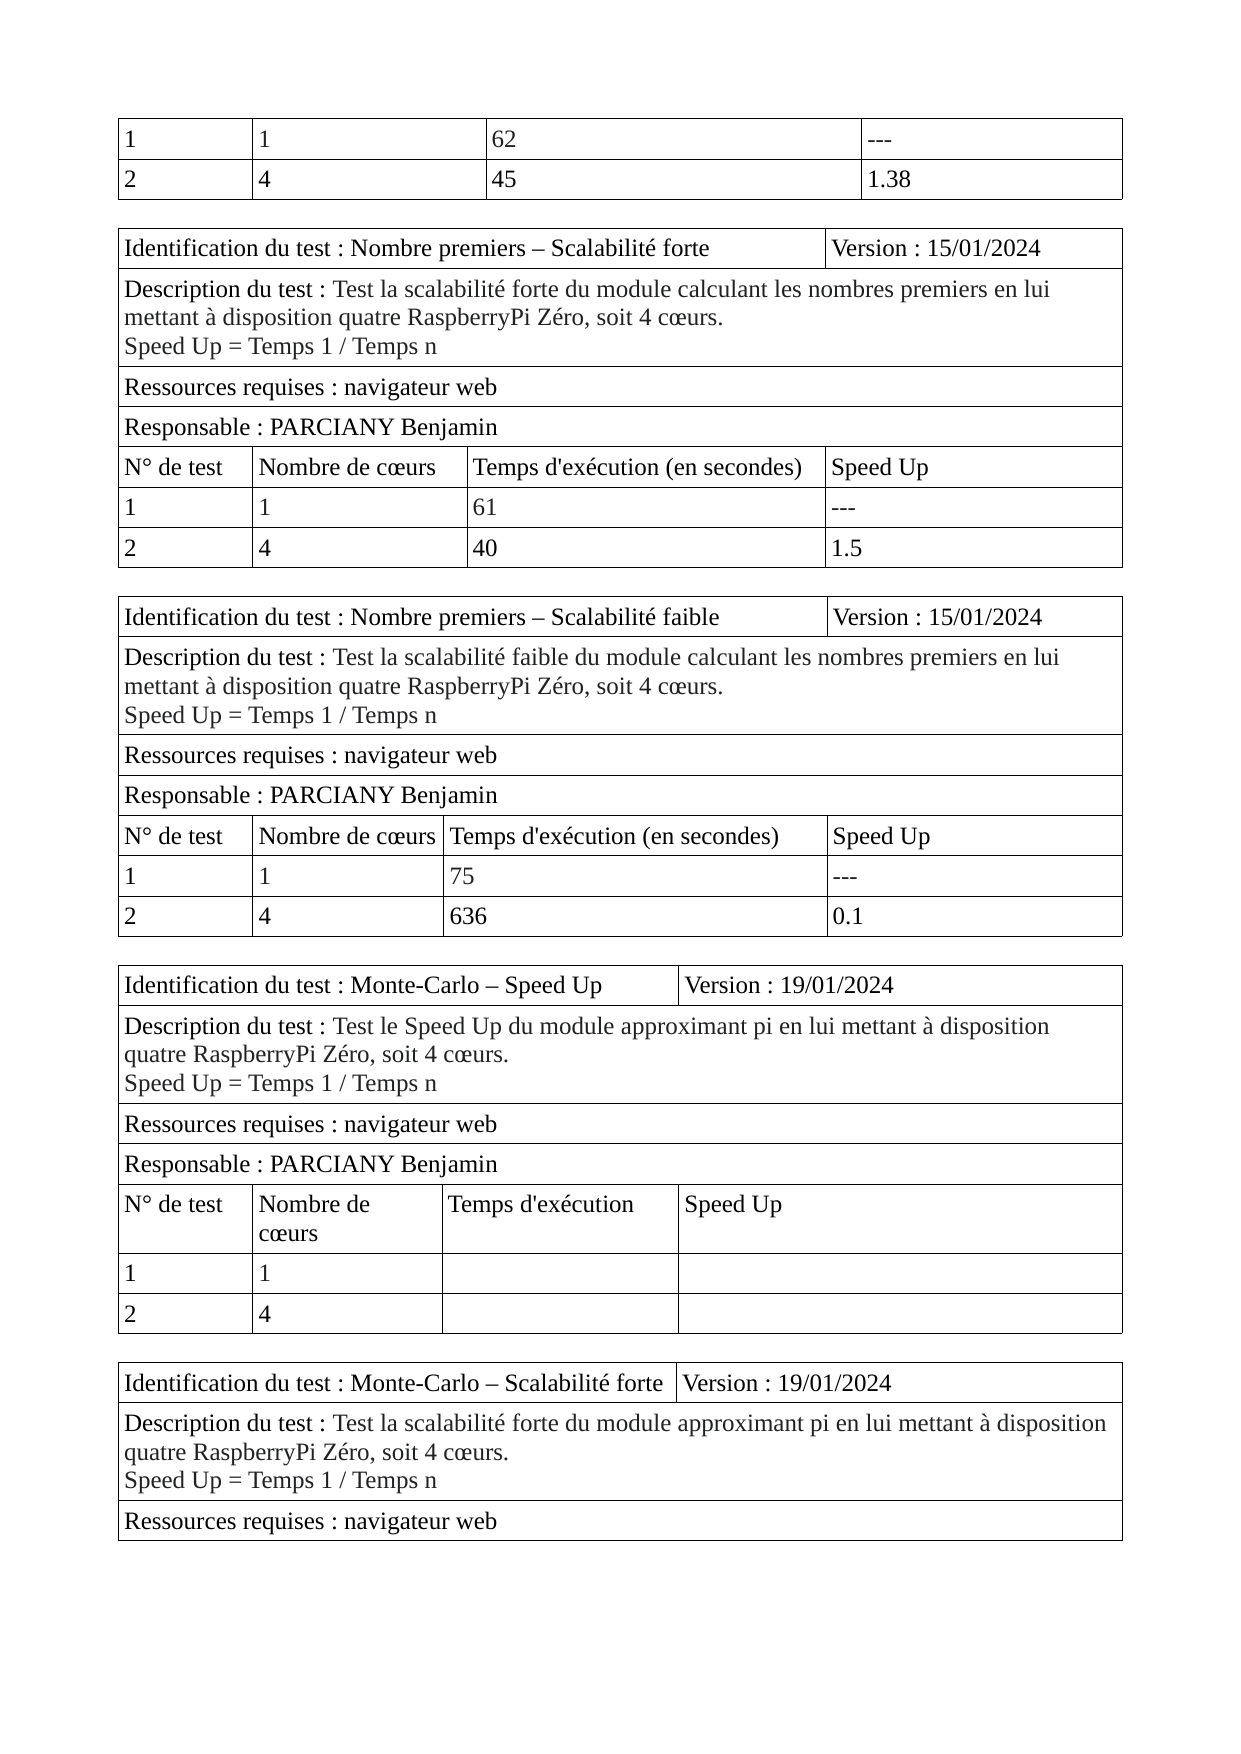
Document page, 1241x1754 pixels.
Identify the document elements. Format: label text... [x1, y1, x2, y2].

table_header Identification du test : Monte-Carlo – Speed Up [119, 966, 678, 1005]
table_cell 45 [487, 160, 861, 199]
table_cell 61 [468, 488, 825, 527]
table_cell --- [826, 488, 1122, 527]
table_cell Nombre de cœurs [253, 816, 443, 855]
table_cell [679, 1294, 1122, 1333]
table_cell Ressources requises : navigateur web [119, 1501, 1122, 1540]
table_cell 1 [253, 119, 486, 158]
table_cell 1 [119, 856, 252, 896]
table_cell Description du test : Test la scalabilité faible du module calculant les nombres premiers en lui mettant à disposition quatre RaspberryPi Zéro, soit 4 cœurs. Speed Up = Temps 1 / Temps n [119, 637, 1122, 734]
table_cell Description du test : Test le Speed Up du module approximant pi en lui mettant à disposition quatre RaspberryPi Zéro, soit 4 cœurs. Speed Up = Temps 1 / Temps n [119, 1006, 1122, 1103]
table_cell 1 [119, 1254, 252, 1293]
table_cell Responsable : PARCIANY Benjamin [119, 776, 1122, 815]
table_cell 2 [119, 1294, 252, 1333]
table_cell 1 [119, 119, 252, 158]
table_header Version : 15/01/2024 [826, 229, 1122, 268]
table_header Version : 19/01/2024 [677, 1363, 1122, 1402]
table_cell 0,1 [828, 897, 1122, 936]
table_cell 62 [487, 119, 861, 158]
table_cell 4 [253, 528, 467, 567]
table_cell Description du test : Test la scalabilité forte du module calculant les nombres premiers en lui mettant à disposition quatre RaspberryPi Zéro, soit 4 cœurs. Speed Up = Temps 1 / Temps n [119, 269, 1122, 366]
table_cell Speed Up [826, 447, 1122, 487]
table_cell 2 [119, 160, 252, 199]
table_cell Speed Up [679, 1185, 1122, 1252]
table_cell 40 [468, 528, 825, 567]
table_header Version : 19/01/2024 [679, 966, 1122, 1005]
table_cell 1,38 [862, 160, 1122, 199]
table_cell Ressources requises : navigateur web [119, 735, 1122, 774]
table_cell Temps d'exécution (en secondes) [468, 447, 825, 487]
table_header Identification du test : Nombre premiers – Scalabilité faible [119, 597, 827, 636]
table_cell 1 [253, 1254, 442, 1293]
table_cell Responsable : PARCIANY Benjamin [119, 407, 1122, 446]
table_cell --- [862, 119, 1122, 158]
table_cell Nombre de cœurs [253, 447, 467, 487]
table_cell 4 [253, 897, 443, 936]
table_cell Temps d'exécution (en secondes) [444, 816, 827, 855]
table_header Version : 15/01/2024 [828, 597, 1122, 636]
table_cell Description du test : Test la scalabilité forte du module approximant pi en lui mettant à disposition quatre RaspberryPi Zéro, soit 4 cœurs. Speed Up = Temps 1 / Temps n [119, 1403, 1122, 1500]
table_cell 4 [253, 1294, 442, 1333]
table_cell N° de test [119, 816, 252, 855]
table_cell Ressources requises : navigateur web [119, 367, 1122, 406]
table_header Identification du test : Monte-Carlo – Scalabilité forte [119, 1363, 676, 1402]
table_cell 636 [444, 897, 827, 936]
table_cell [443, 1254, 678, 1293]
table_cell Nombre de cœurs [253, 1185, 442, 1252]
table_cell Responsable : PARCIANY Benjamin [119, 1144, 1122, 1183]
table_cell 1 [253, 488, 467, 527]
table_cell N° de test [119, 447, 252, 487]
table_cell 2 [119, 897, 252, 936]
table_cell 1 [253, 856, 443, 896]
table_cell 1 [119, 488, 252, 527]
table_cell Ressources requises : navigateur web [119, 1104, 1122, 1143]
table_cell Speed Up [828, 816, 1122, 855]
table_cell 2 [119, 528, 252, 567]
table_cell Temps d'exécution [443, 1185, 678, 1252]
table_cell [443, 1294, 678, 1333]
table_cell 4 [253, 160, 486, 199]
table_cell 75 [444, 856, 827, 896]
table_cell 1,5 [826, 528, 1122, 567]
table_header Identification du test : Nombre premiers – Scalabilité forte [119, 229, 825, 268]
table_cell --- [828, 856, 1122, 896]
table_cell [679, 1254, 1122, 1293]
table_cell N° de test [119, 1185, 252, 1252]
